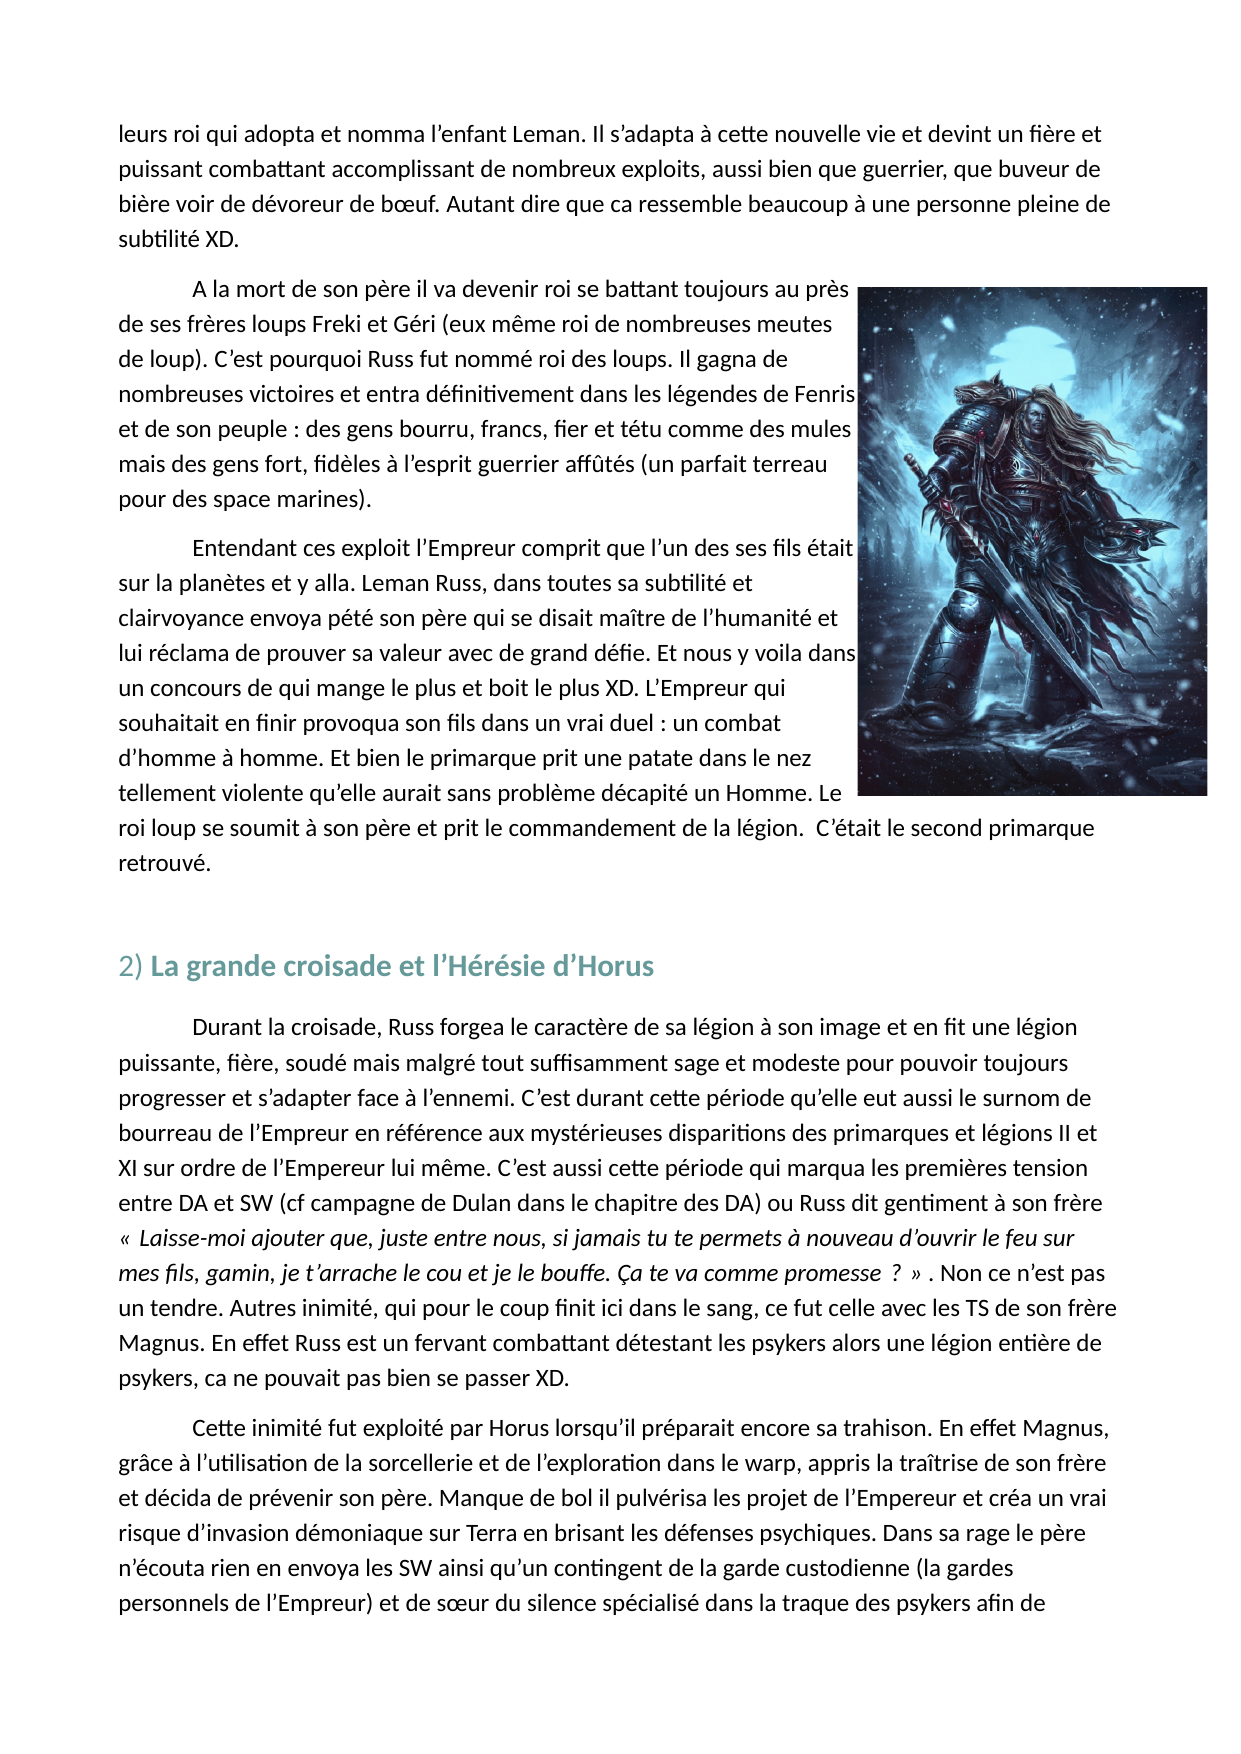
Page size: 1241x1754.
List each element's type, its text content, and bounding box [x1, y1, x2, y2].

text 2) La grande croisade et l’Hérésie d’Horus [118, 946, 1122, 984]
text leurs roi qui adopta et nomma l’enfant Leman. Il s’adapta à cette nouvelle vie et devint un fière et puissant combattant accomplissant de nombreux exploits, aussi bien que guerrier, que buveur de bière voir de dévoreur de bœuf. Autant dire que ca ressemble beaucoup à une personne pleine de subtilité XD. [118, 118, 1122, 254]
text Entendant ces exploit l’Empreur comprit que l’un des ses fils était sur la planètes et y alla. Leman Russ, dans toutes sa subtilité et clairvoyance envoya pété son père qui se disait maître de l’humanité et lui réclama de prouver sa valeur avec de grand défie. Et nous y voila dans un concours de qui mange le plus et boit le plus XD. L’Empreur qui souhaitait en finir provoqua son fils dans un vrai duel : un combat d’homme à homme. Et bien le primarque prit une patate dans le nez tellement violente qu’elle aurait sans problème décapité un Homme. Le roi loup se soumit à son père et prit le commandement de la légion. C’était le second primarque retrouvé. [118, 532, 1122, 878]
text A la mort de son père il va devenir roi se battant toujours au près de ses frères loups Freki et Géri (eux même roi de nombreuses meutes de loup). C’est pourquoi Russ fut nommé roi des loups. Il gagna de nombreuses victoires et entra définitivement dans les légendes de Fenris et de son peuple : des gens bourru, francs, fier et tétu comme des mules mais des gens fort, fidèles à l’esprit guerrier affûtés (un parfait terreau pour des space marines). [118, 273, 1122, 513]
picture [857, 287, 1208, 796]
text Durant la croisade, Russ forgea le caractère de sa légion à son image et en fit une légion puissante, fière, soudé mais malgré tout suffisamment sage et modeste pour pouvoir toujours progresser et s’adapter face à l’ennemi. C’est durant cette période qu’elle eut aussi le surnom de bourreau de l’Empreur en référence aux mystérieuses disparitions des primarques et légions II et XI sur ordre de l’Empereur lui même. C’est aussi cette période qui marqua les premières tension entre DA et SW (cf campagne de Dulan dans le chapitre des DA) ou Russ dit gentiment à son frère « Laisse-moi ajouter que, juste entre nous, si jamais tu te permets à nouveau d’ouvrir le feu sur mes fils, gamin, je t’arrache le cou et je le bouffe. Ça te va comme promesse ? » . Non ce n’est pas un tendre. Autres inimité, qui pour le coup finit ici dans le sang, ce fut celle avec les TS de son frère Magnus. En effet Russ est un fervant combattant détestant les psykers alors une légion entière de psykers, ca ne pouvait pas bien se passer XD. [118, 1005, 1122, 1393]
text Cette inimité fut exploité par Horus lorsqu’il préparait encore sa trahison. En effet Magnus, grâce à l’utilisation de la sorcellerie et de l’exploration dans le warp, appris la traîtrise de son frère et décida de prévenir son père. Manque de bol il pulvérisa les projet de l’Empereur et créa un vrai risque d’invasion démoniaque sur Terra en brisant les défenses psychiques. Dans sa rage le père n’écouta rien en envoya les SW ainsi qu’un contingent de la garde custodienne (la gardes personnels de l’Empreur) et de sœur du silence spécialisé dans la traque des psykers afin de [118, 1412, 1122, 1617]
